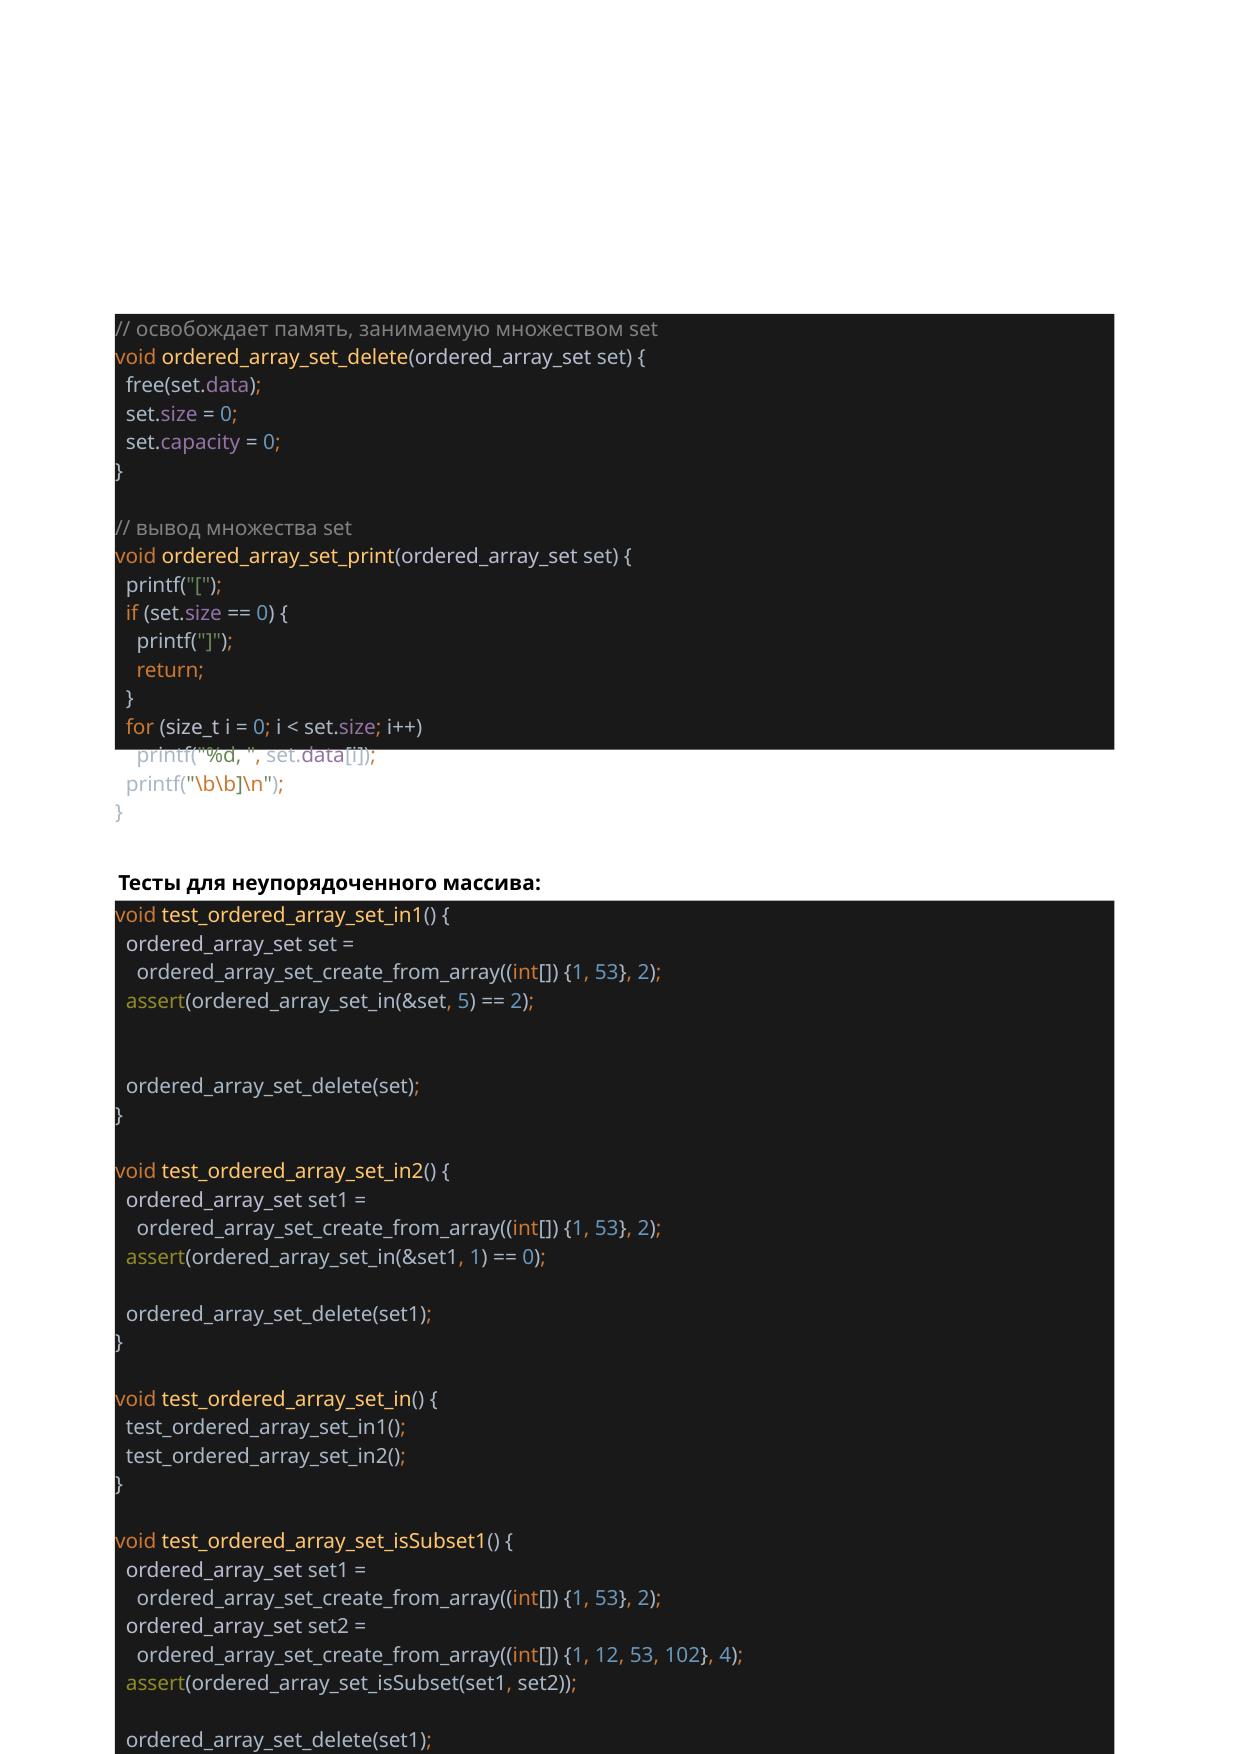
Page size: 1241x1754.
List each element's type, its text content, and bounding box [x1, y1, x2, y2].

text Тесты для неупорядоченного массива: [118, 868, 1122, 896]
